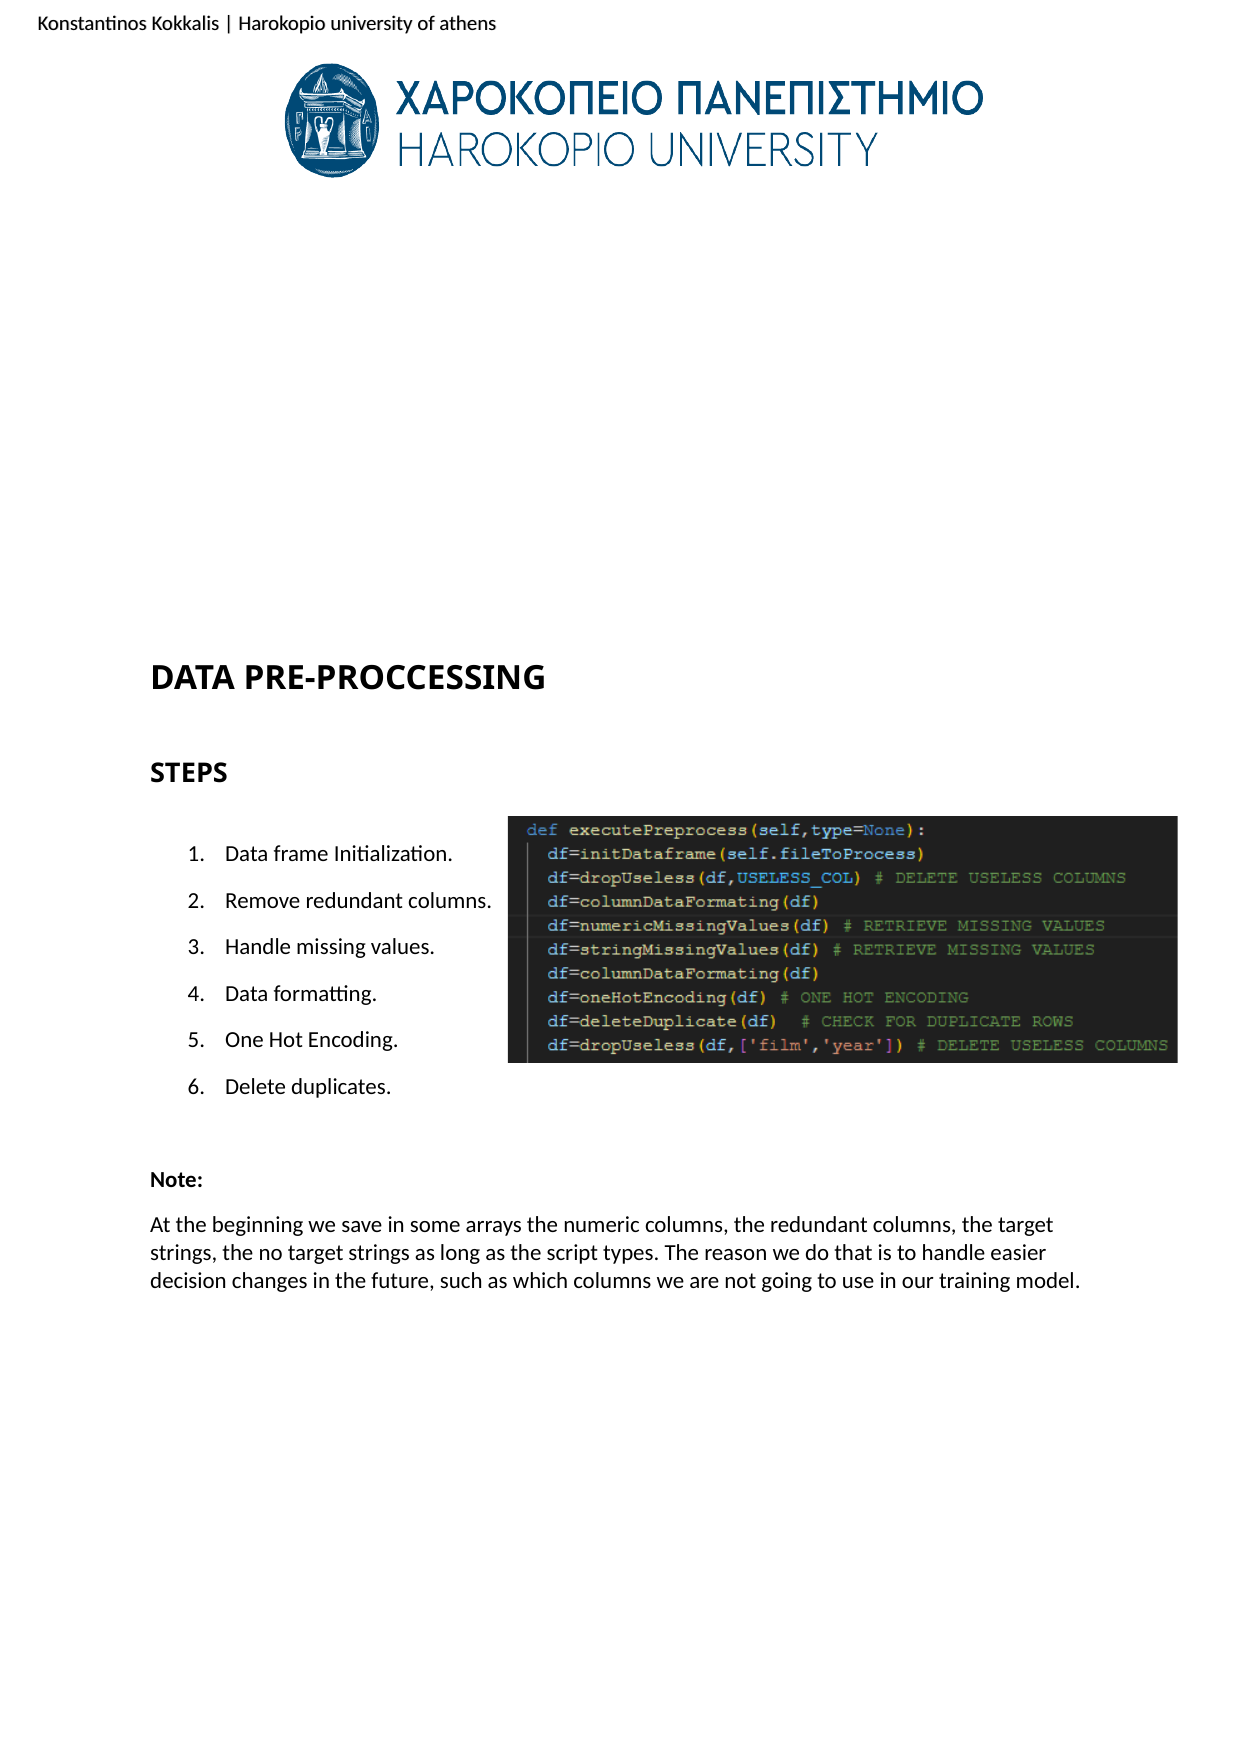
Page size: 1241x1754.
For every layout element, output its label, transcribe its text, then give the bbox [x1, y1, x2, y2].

list Data frame Initialization. [187, 839, 507, 867]
text At the beginning we save in some arrays the numeric columns, the redundant columns, the target strings, the no target strings as long as the script types. The reason we do that is to handle easier decision changes in the future, such as which columns we are not going to use in our training model. [150, 1210, 1090, 1294]
text Note: [150, 1165, 1090, 1193]
list Handle missing values. [187, 932, 507, 960]
list One Hot Encoding. [187, 1026, 507, 1053]
list Remove redundant columns. [187, 886, 507, 914]
list Data formatting. [187, 979, 507, 1007]
subtitle DATA PRE-PROCCESSING [150, 654, 1090, 699]
list Delete duplicates. [187, 1072, 1090, 1100]
subtitle STEPS [150, 753, 1090, 790]
